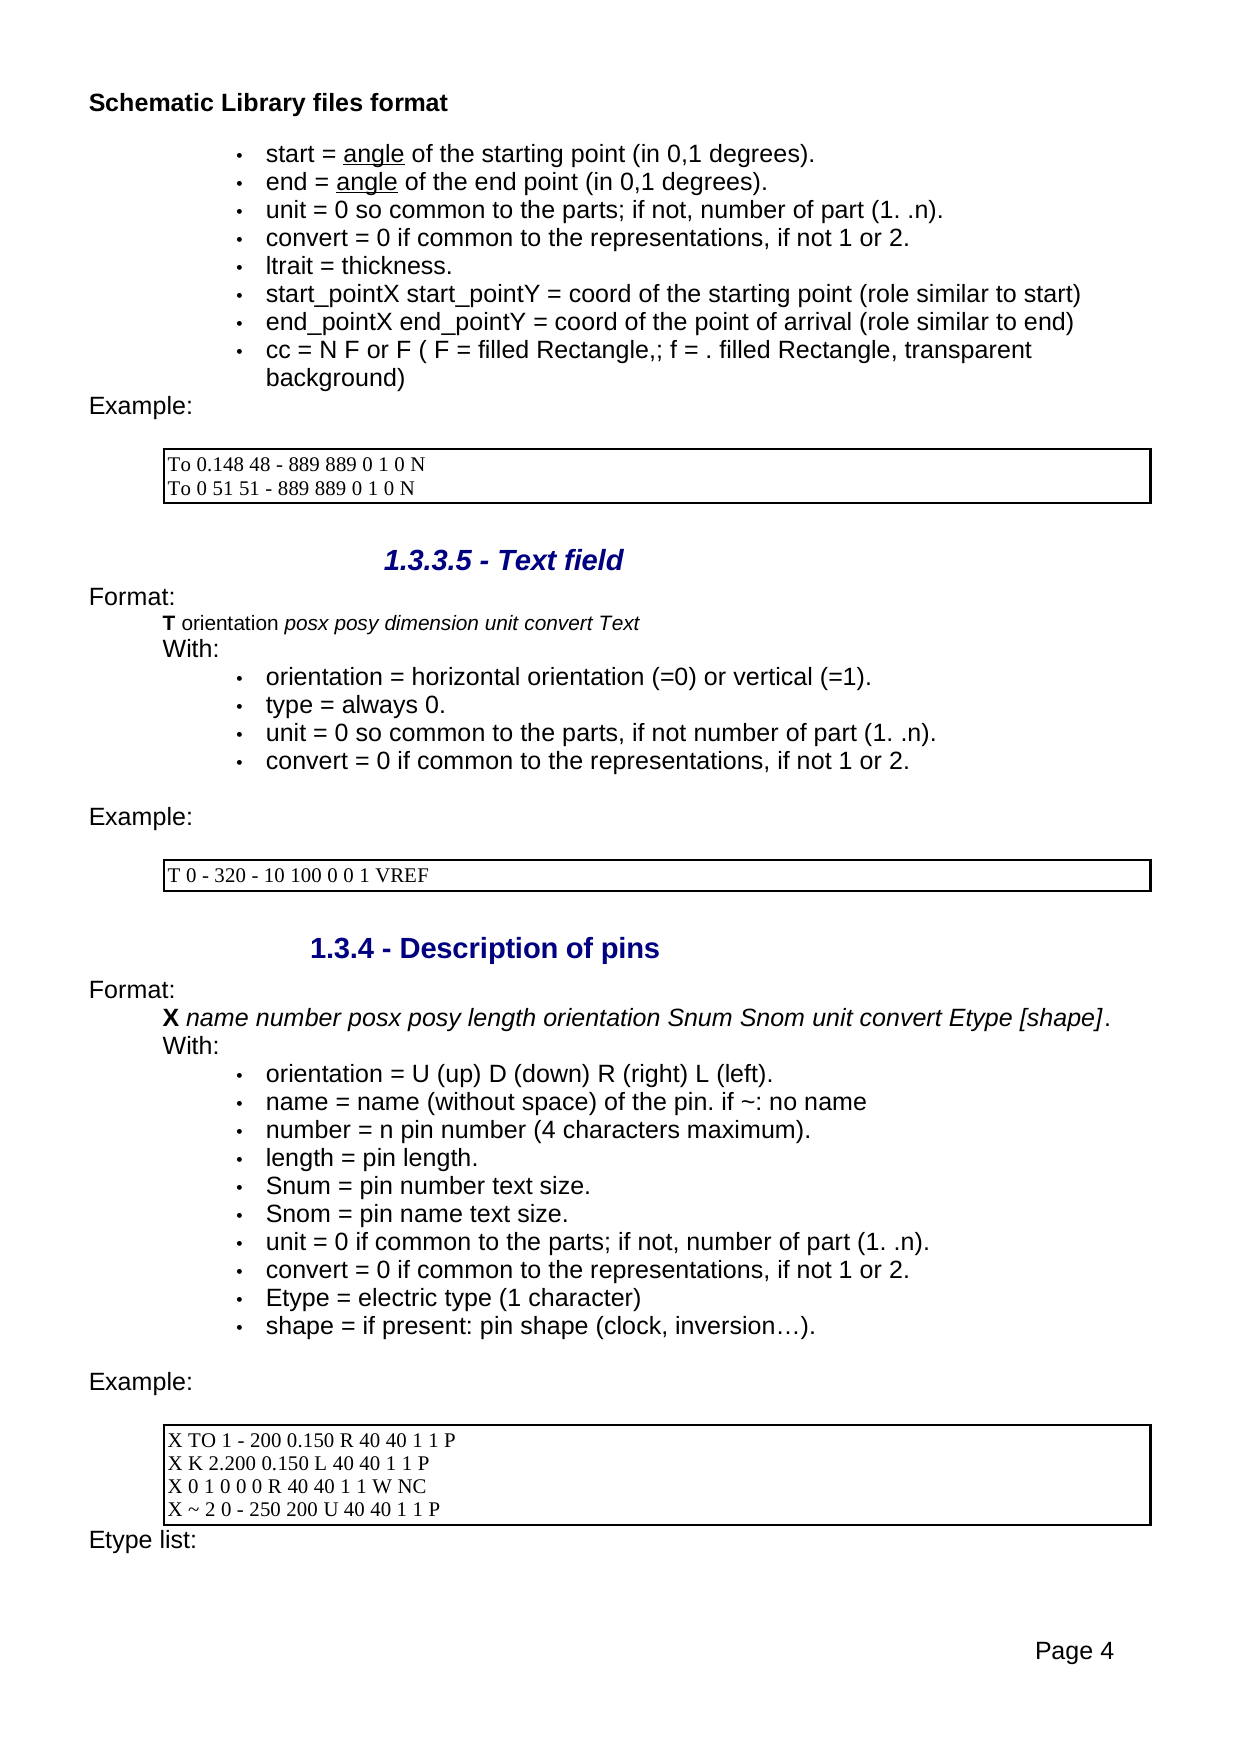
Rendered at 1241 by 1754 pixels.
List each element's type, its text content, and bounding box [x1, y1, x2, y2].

text X K 2.200 0.150 L 40 40 1 1 P [165, 1447, 1149, 1470]
text Example: [88, 803, 1152, 831]
list start = angle of the starting point (in 0,1 degrees). [236, 140, 1152, 168]
text X ~ 2 0 - 250 200 U 40 40 1 1 P [165, 1493, 1149, 1524]
text Example: [88, 1368, 1152, 1396]
list orientation = U (up) D (down) R (right) L (left). [236, 1060, 1152, 1088]
text To 0 51 51 - 889 889 0 1 0 N [165, 471, 1149, 502]
list type = always 0. [236, 691, 1152, 719]
list unit = 0 so common to the parts, if not number of part (1. .n). [236, 719, 1152, 747]
list unit = 0 if common to the parts; if not, number of part (1. .n). [236, 1228, 1152, 1256]
list Snom = pin name text size. [236, 1200, 1152, 1228]
list Etype = electric type (1 character) [236, 1284, 1152, 1312]
text X TO 1 - 200 0.150 R 40 40 1 1 P [165, 1426, 1149, 1447]
text Format: [88, 583, 1152, 611]
list convert = 0 if common to the representations, if not 1 or 2. [236, 1256, 1152, 1284]
list convert = 0 if common to the representations, if not 1 or 2. [236, 747, 1152, 775]
list start_pointX start_pointY = coord of the starting point (role similar to start) [236, 280, 1152, 308]
text X name number posx posy length orientation Snum Snom unit convert Etype [shape]. [162, 1004, 1152, 1032]
list shape = if present: pin shape (clock, inversion…). [236, 1312, 1152, 1340]
list ltrait = thickness. [236, 252, 1152, 280]
text Example: [88, 392, 1152, 420]
text With: [162, 1032, 1152, 1060]
text X 0 1 0 0 0 R 40 40 1 1 W NC [165, 1470, 1149, 1493]
list end_pointX end_pointY = coord of the point of arrival (role similar to end) [236, 308, 1152, 336]
text To 0.148 48 - 889 889 0 1 0 N [165, 450, 1149, 471]
list convert = 0 if common to the representations, if not 1 or 2. [236, 224, 1152, 252]
list end = angle of the end point (in 0,1 degrees). [236, 168, 1152, 196]
list cc = N F or F ( F = filled Rectangle,; f = . filled Rectangle, transparent background) [236, 336, 1152, 392]
list unit = 0 so common to the parts; if not, number of part (1. .n). [236, 196, 1152, 224]
text Format: [88, 976, 1152, 1004]
text T 0 - 320 - 10 100 0 0 1 VREF [165, 861, 1149, 890]
subtitle Text field [310, 544, 1152, 577]
list number = n pin number (4 characters maximum). [236, 1116, 1152, 1144]
subtitle Description of pins [236, 932, 1152, 964]
text T orientation posx posy dimension unit convert Text [162, 611, 1152, 635]
list Snum = pin number text size. [236, 1172, 1152, 1200]
list name = name (without space) of the pin. if ~: no name [236, 1088, 1152, 1116]
text Etype list: [88, 1526, 1152, 1554]
list length = pin length. [236, 1144, 1152, 1172]
list orientation = horizontal orientation (=0) or vertical (=1). [236, 663, 1152, 691]
text With: [162, 635, 1152, 663]
